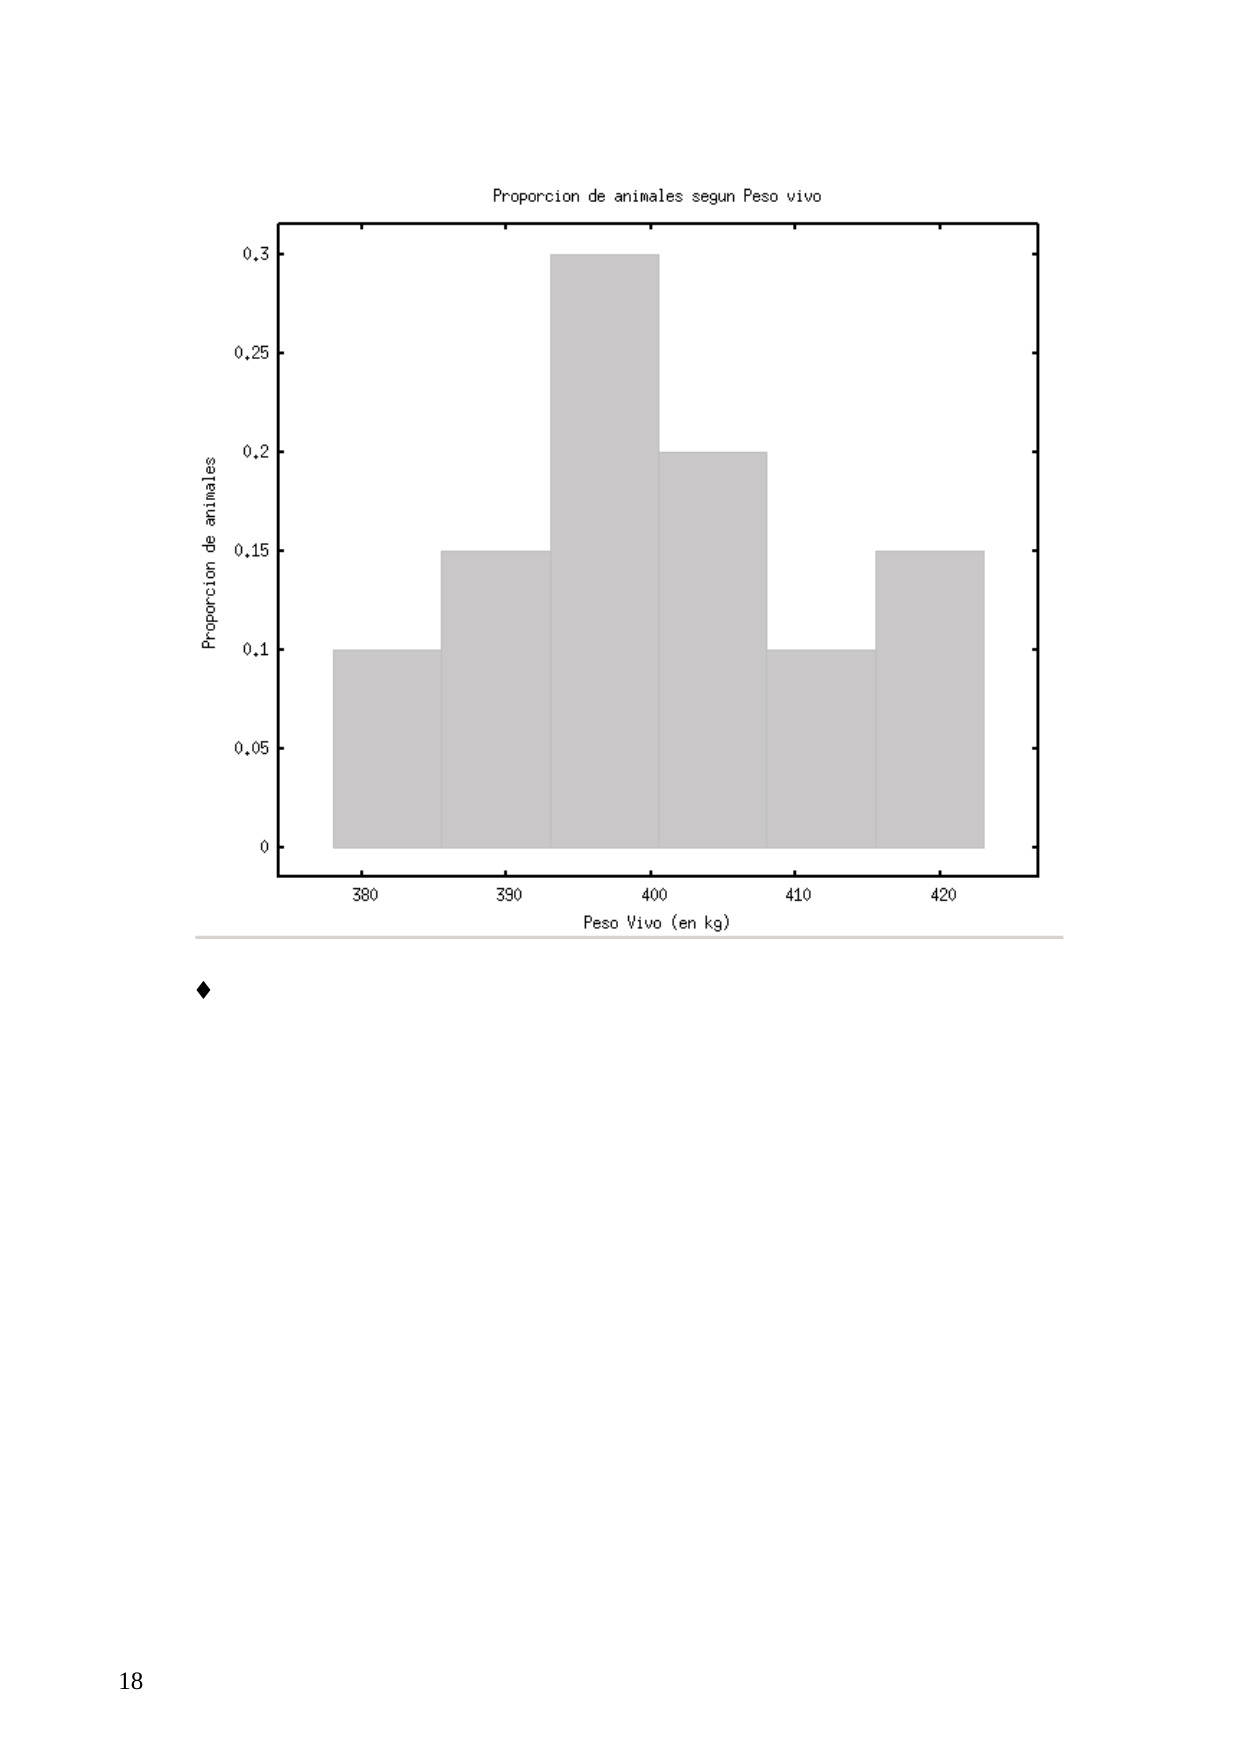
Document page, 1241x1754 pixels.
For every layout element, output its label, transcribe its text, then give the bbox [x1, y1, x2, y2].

picture [195, 170, 1064, 939]
text ♦ [192, 972, 1063, 1006]
